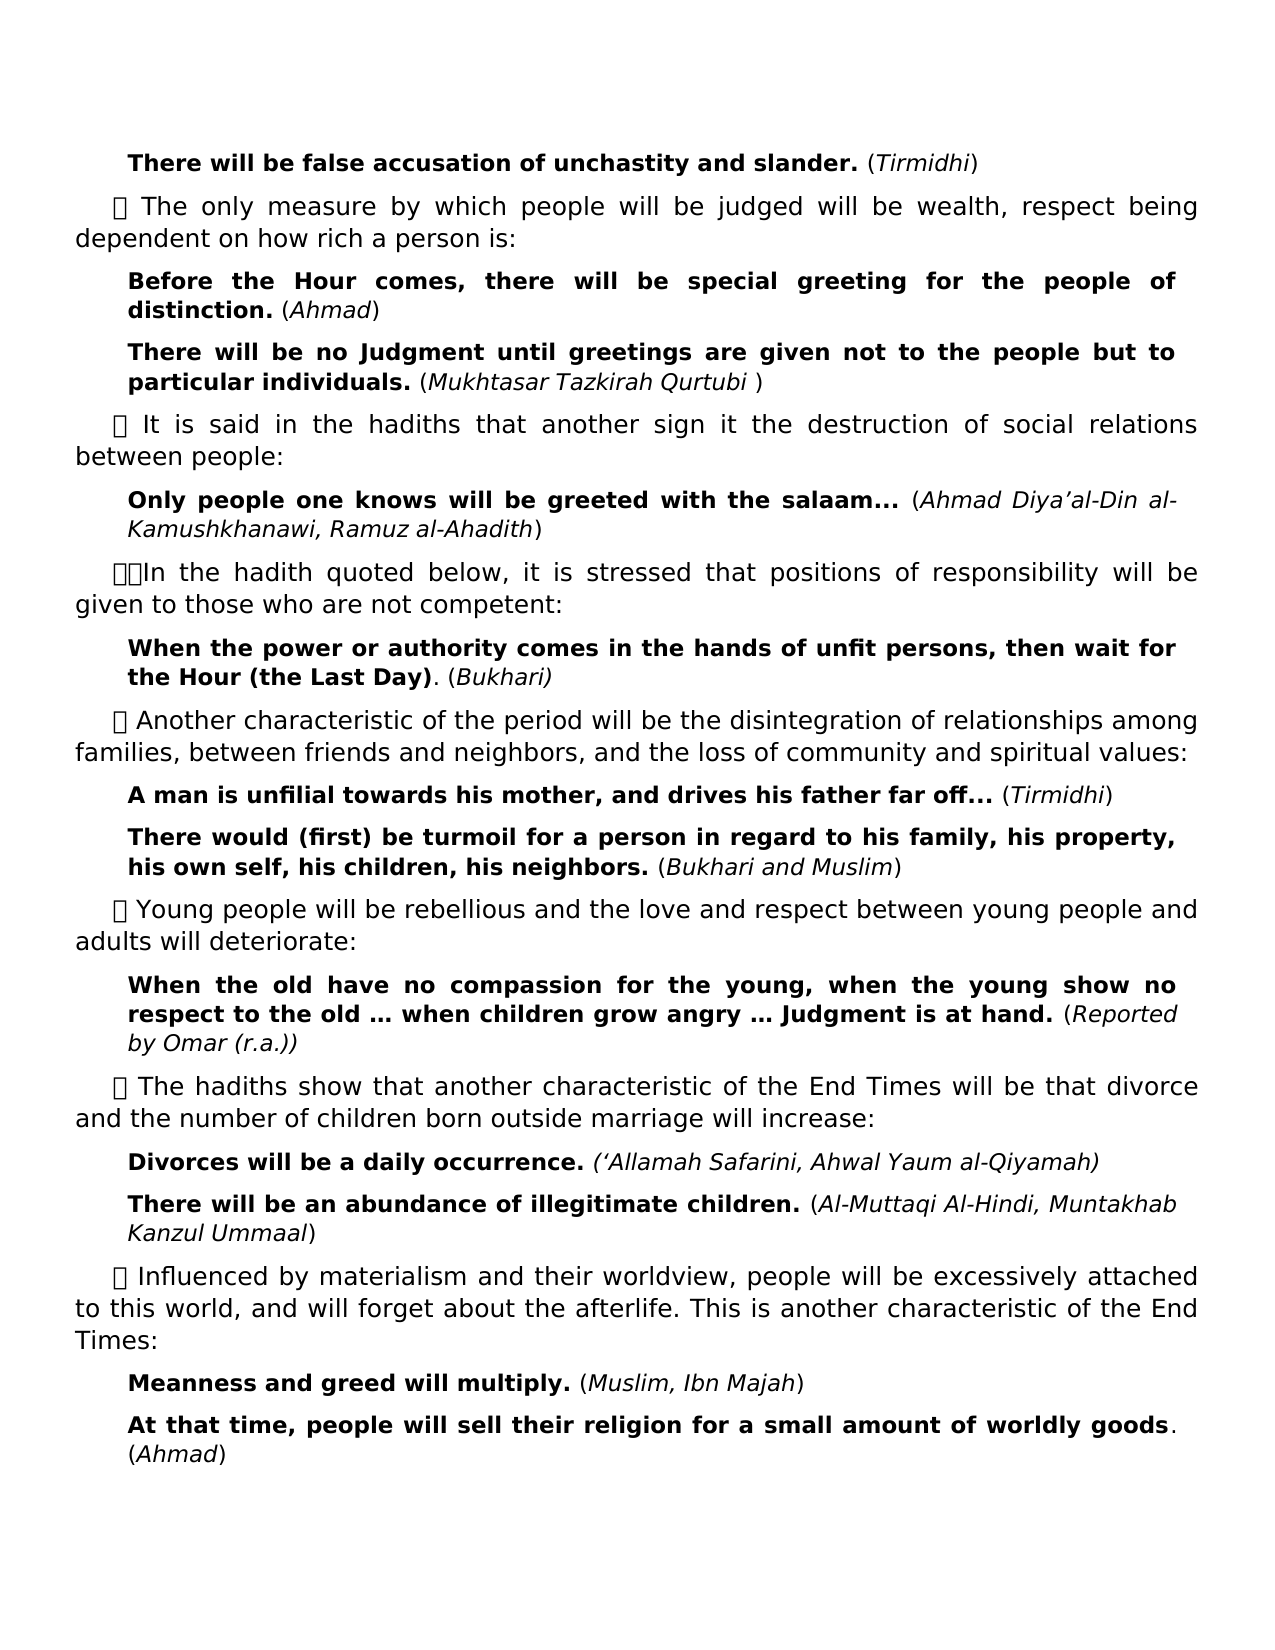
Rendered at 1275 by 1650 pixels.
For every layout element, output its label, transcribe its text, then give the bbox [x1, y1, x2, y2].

text  Young people will be rebellious and the love and respect between young people and adults will deteriorate: [75, 895, 1200, 957]
text There will be an abundance of illegitimate children. (Al-Muttaqi Al-Hindi, Muntakhab Kanzul Ummaal) [127, 1191, 1177, 1247]
text Meanness and greed will multiply. (Muslim, Ibn Majah) [127, 1371, 1177, 1397]
text Divorces will be a daily occurrence. (‘Allamah Safarini, Ahwal Yaum al-Qiyamah) [127, 1149, 1177, 1176]
text There will be false accusation of unchastity and slander. (Tirmidhi) [127, 150, 1177, 177]
text At that time, people will sell their religion for a small amount of worldly goods. (Ahmad) [127, 1412, 1177, 1468]
text Only people one knows will be greeted with the salaam... (Ahmad Diya’al-Din al-Kamushkhanawi, Ramuz al-Ahadith) [127, 487, 1177, 543]
text When the power or authority comes in the hands of unfit persons, then wait for the Hour (the Last Day). (Bukhari) [127, 635, 1177, 691]
text  It is said in the hadiths that another sign it the destruction of social relations between people: [75, 411, 1200, 472]
text There will be no Judgment until greetings are given not to the people but to particular individuals. (Mukhtasar Tazkirah Qurtubi ) [127, 339, 1177, 395]
text Before the Hour comes, there will be special greeting for the people of distinction. (Ahmad) [127, 268, 1177, 324]
text There would (first) be turmoil for a person in regard to his family, his property, his own self, his children, his neighbors. (Bukhari and Muslim) [127, 824, 1177, 880]
text  Influenced by materialism and their worldview, people will be excessively attached to this world, and will forget about the afterlife. This is another characteristic of the End Times: [75, 1262, 1200, 1355]
text In the hadith quoted below, it is stressed that positions of responsibility will be given to those who are not competent: [75, 558, 1200, 619]
text  The only measure by which people will be judged will be wealth, respect being dependent on how rich a person is: [75, 192, 1200, 253]
text  Another characteristic of the period will be the disintegration of relationships among families, between friends and neighbors, and the loss of community and spiritual values: [75, 706, 1200, 767]
text When the old have no compassion for the young, when the young show no respect to the old … when children grow angry … Judgment is at hand. (Reported by Omar (r.a.)) [127, 972, 1177, 1057]
text A man is unfilial towards his mother, and drives his father far off... (Tirmidhi) [127, 783, 1177, 809]
text  The hadiths show that another characteristic of the End Times will be that divorce and the number of children born outside marriage will increase: [75, 1072, 1200, 1134]
